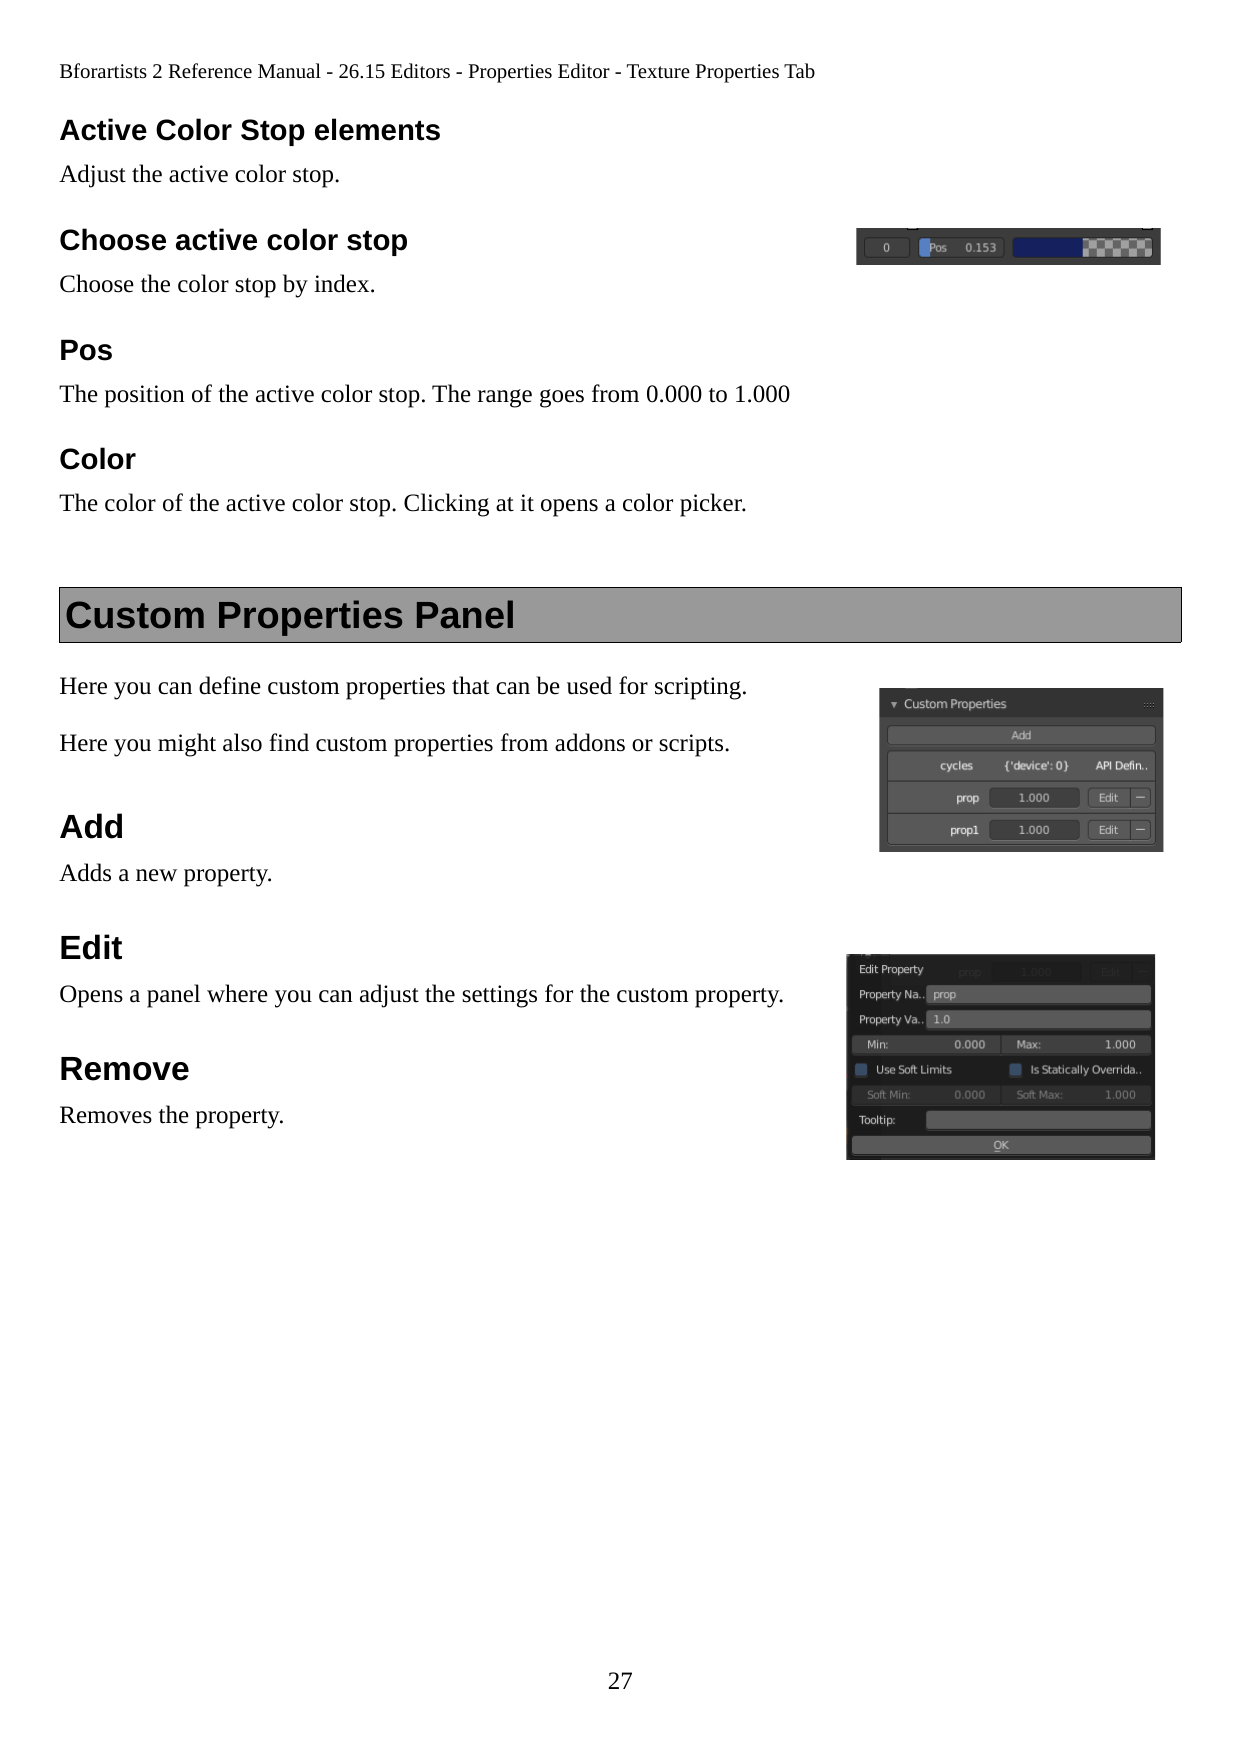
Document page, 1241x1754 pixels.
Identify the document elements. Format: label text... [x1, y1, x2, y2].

picture [879, 688, 1164, 852]
picture [856, 228, 1161, 265]
subtitle Pos [59, 332, 1181, 366]
subtitle Remove [59, 1049, 846, 1087]
text [1156, 1100, 1181, 1128]
text Here you can define custom properties that can be used for scripting. [59, 671, 1181, 699]
subtitle Color [59, 442, 1181, 476]
text Choose the color stop by index. [59, 269, 1181, 297]
table_header Custom Properties Panel [60, 588, 1181, 642]
picture [846, 954, 1156, 1160]
subtitle [1164, 807, 1181, 845]
text The color of the active color stop. Clicking at it opens a color picker. [59, 488, 1181, 517]
subtitle Choose active color stop [59, 222, 1181, 256]
text Removes the property. [59, 1100, 846, 1128]
text Adjust the active color stop. [59, 159, 1181, 188]
subtitle Edit [59, 928, 1181, 966]
text Opens a panel where you can adjust the settings for the custom property. [59, 979, 846, 1007]
subtitle Active Color Stop elements [59, 113, 1181, 146]
text The position of the active color stop. The range goes from 0.000 to 1.000 [59, 379, 1181, 407]
subtitle Add [59, 807, 879, 845]
text Here you might also find custom properties from addons or scripts. [59, 728, 879, 757]
text Adds a new property. [59, 858, 1181, 886]
subtitle [1156, 1049, 1181, 1087]
